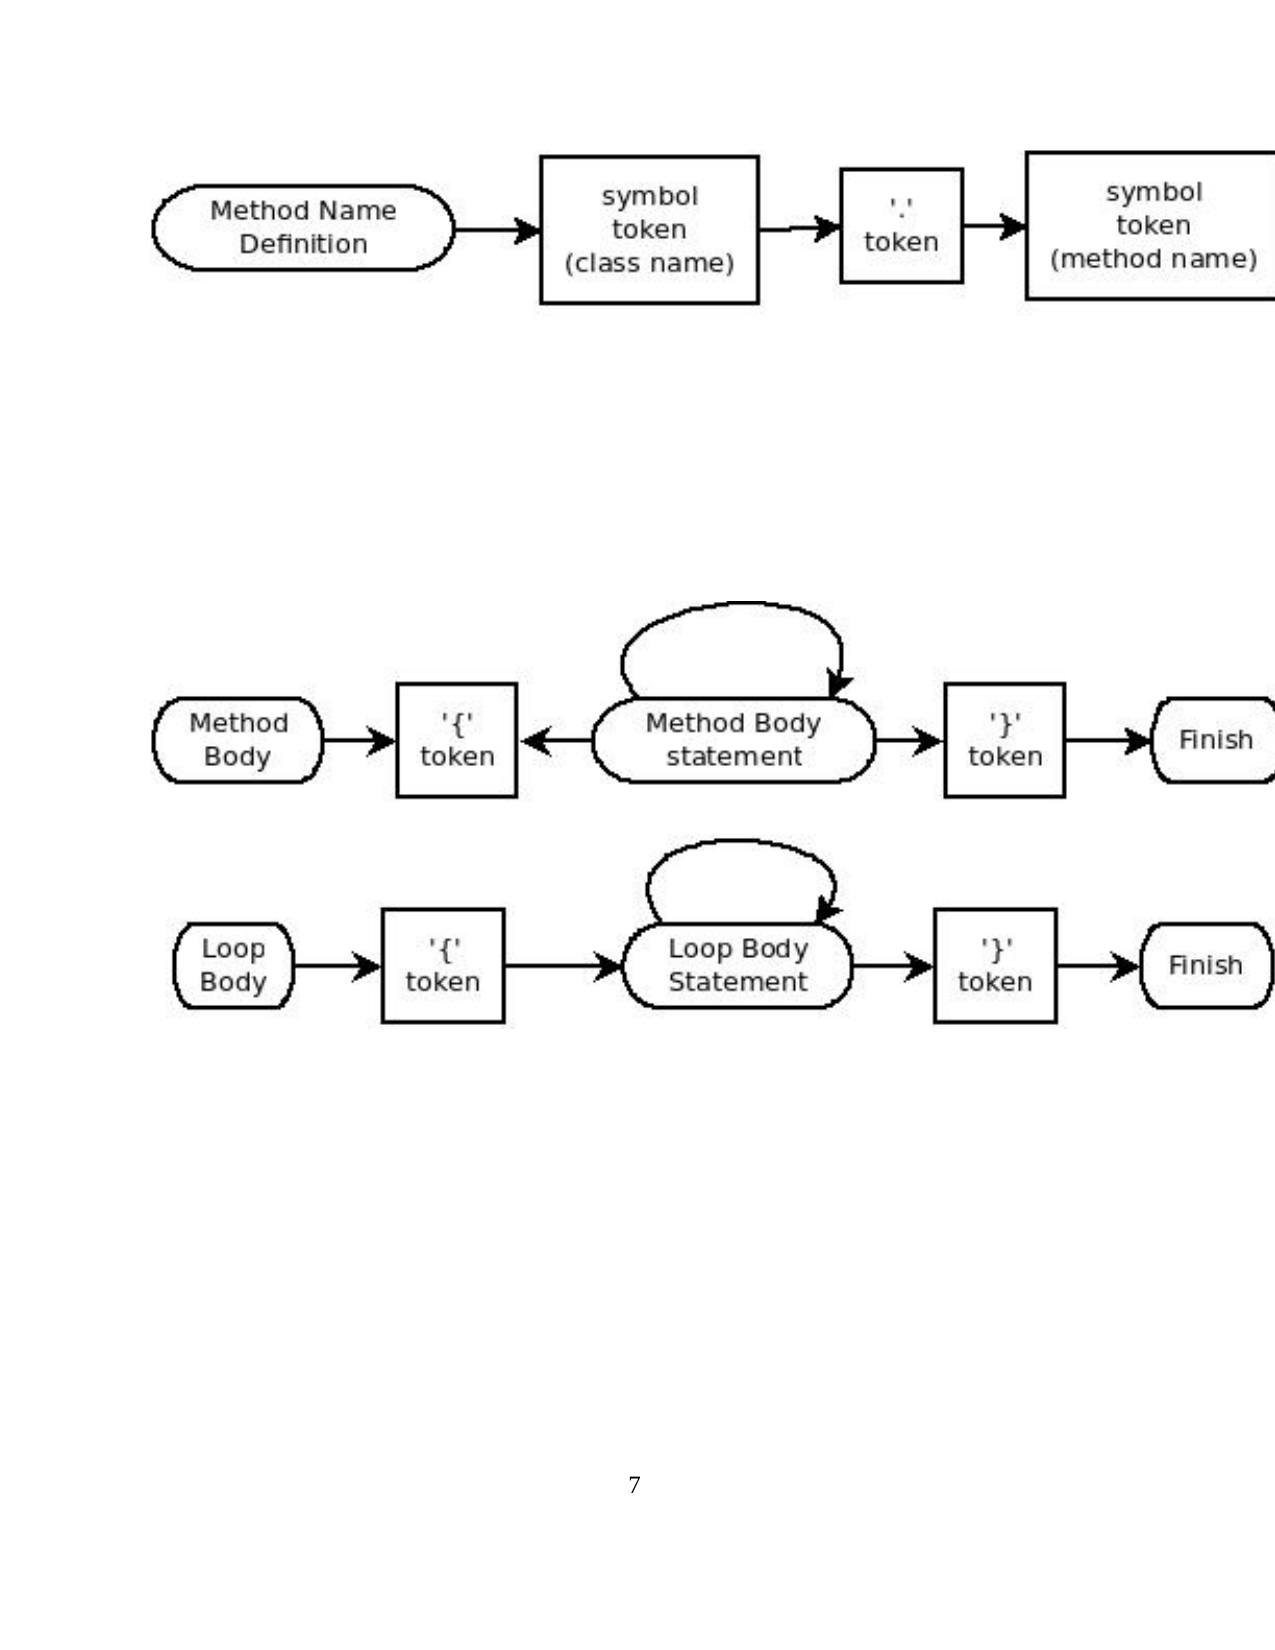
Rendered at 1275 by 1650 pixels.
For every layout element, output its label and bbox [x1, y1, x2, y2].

picture [150, 601, 1275, 1029]
picture [150, 150, 1275, 584]
